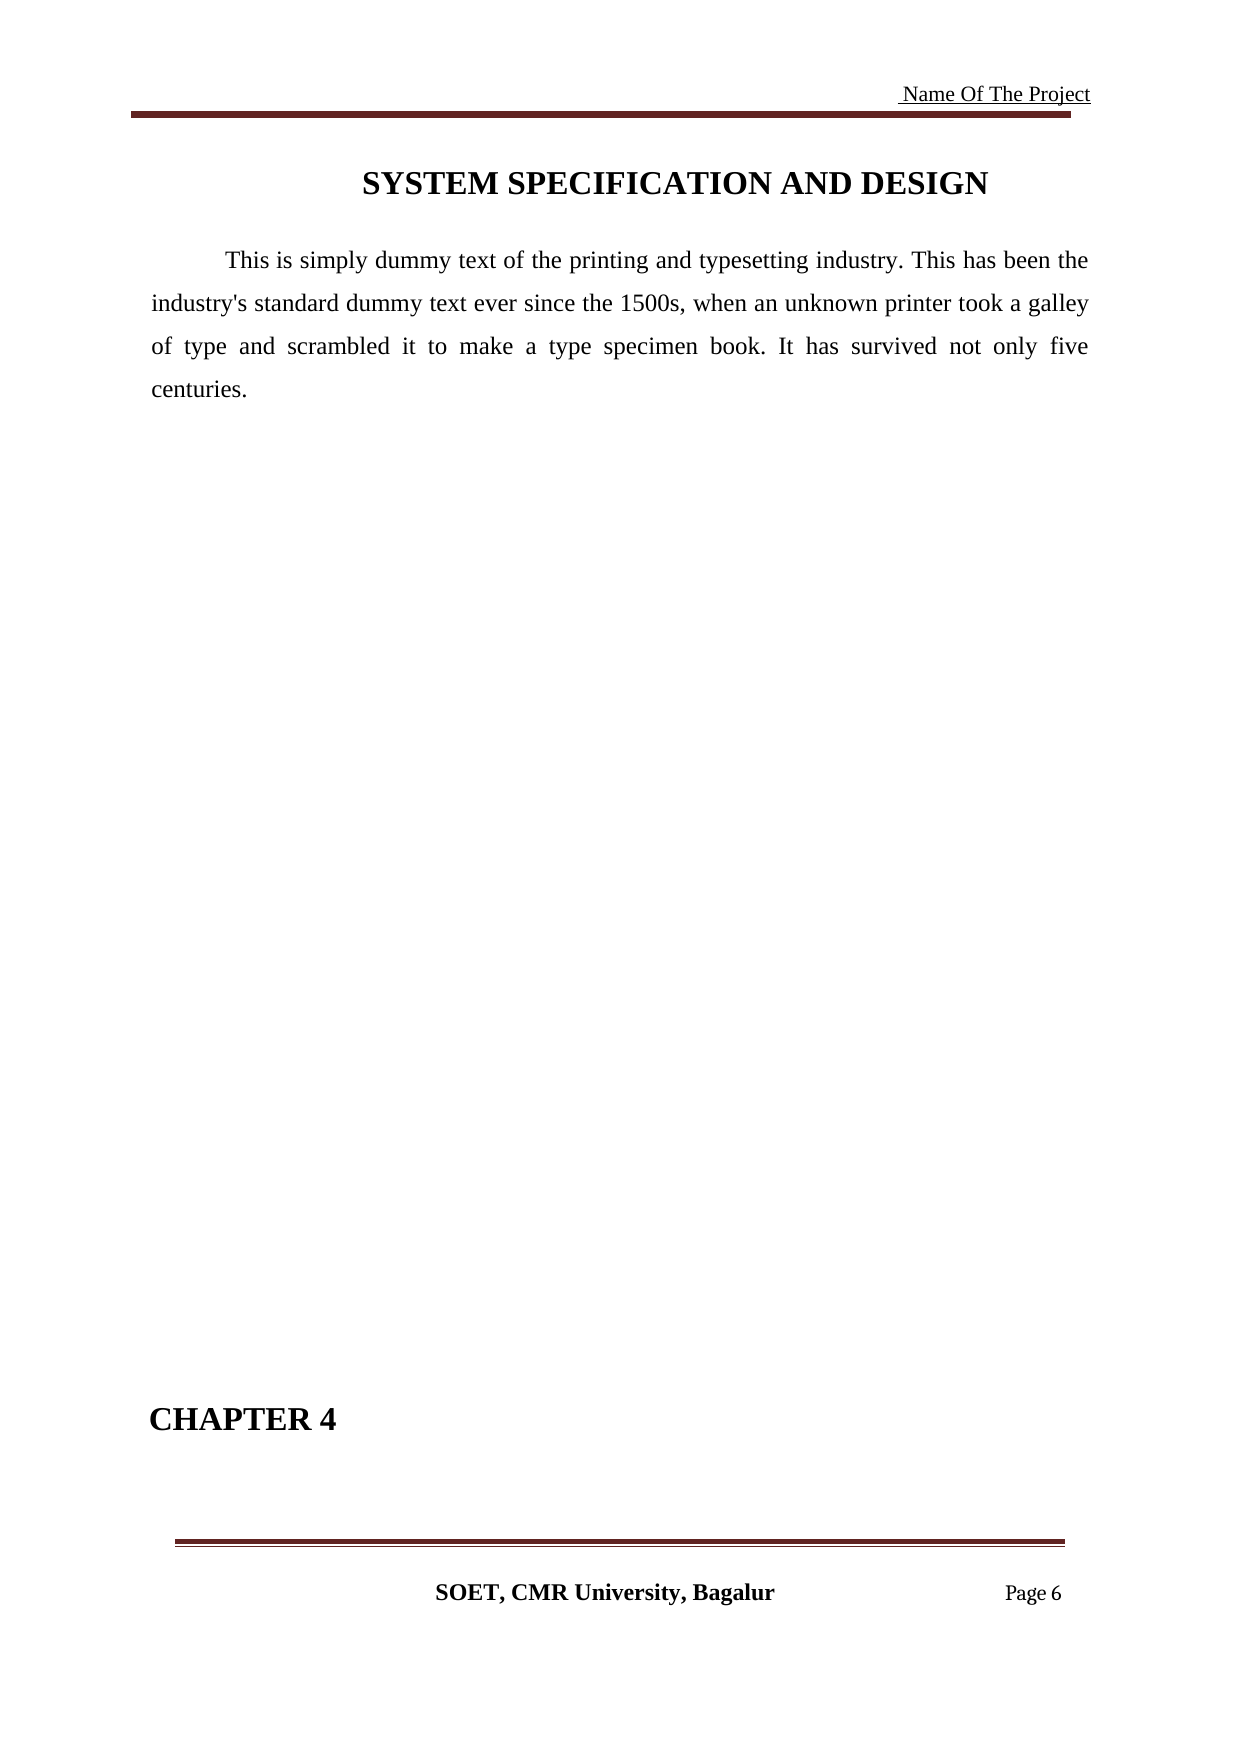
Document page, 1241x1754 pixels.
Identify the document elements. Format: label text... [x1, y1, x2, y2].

text This is simply dummy text of the printing and typesetting industry. This has been the industry's standard dummy text ever since the 1500s, when an unknown printer took a galley of type and scrambled it to make a type specimen book. It has survived not only five centuries. [150, 245, 1090, 403]
subtitle SYSTEM SPECIFICATION AND DESIGN [261, 164, 1090, 202]
text CHAPTER 4 [148, 1399, 1090, 1437]
